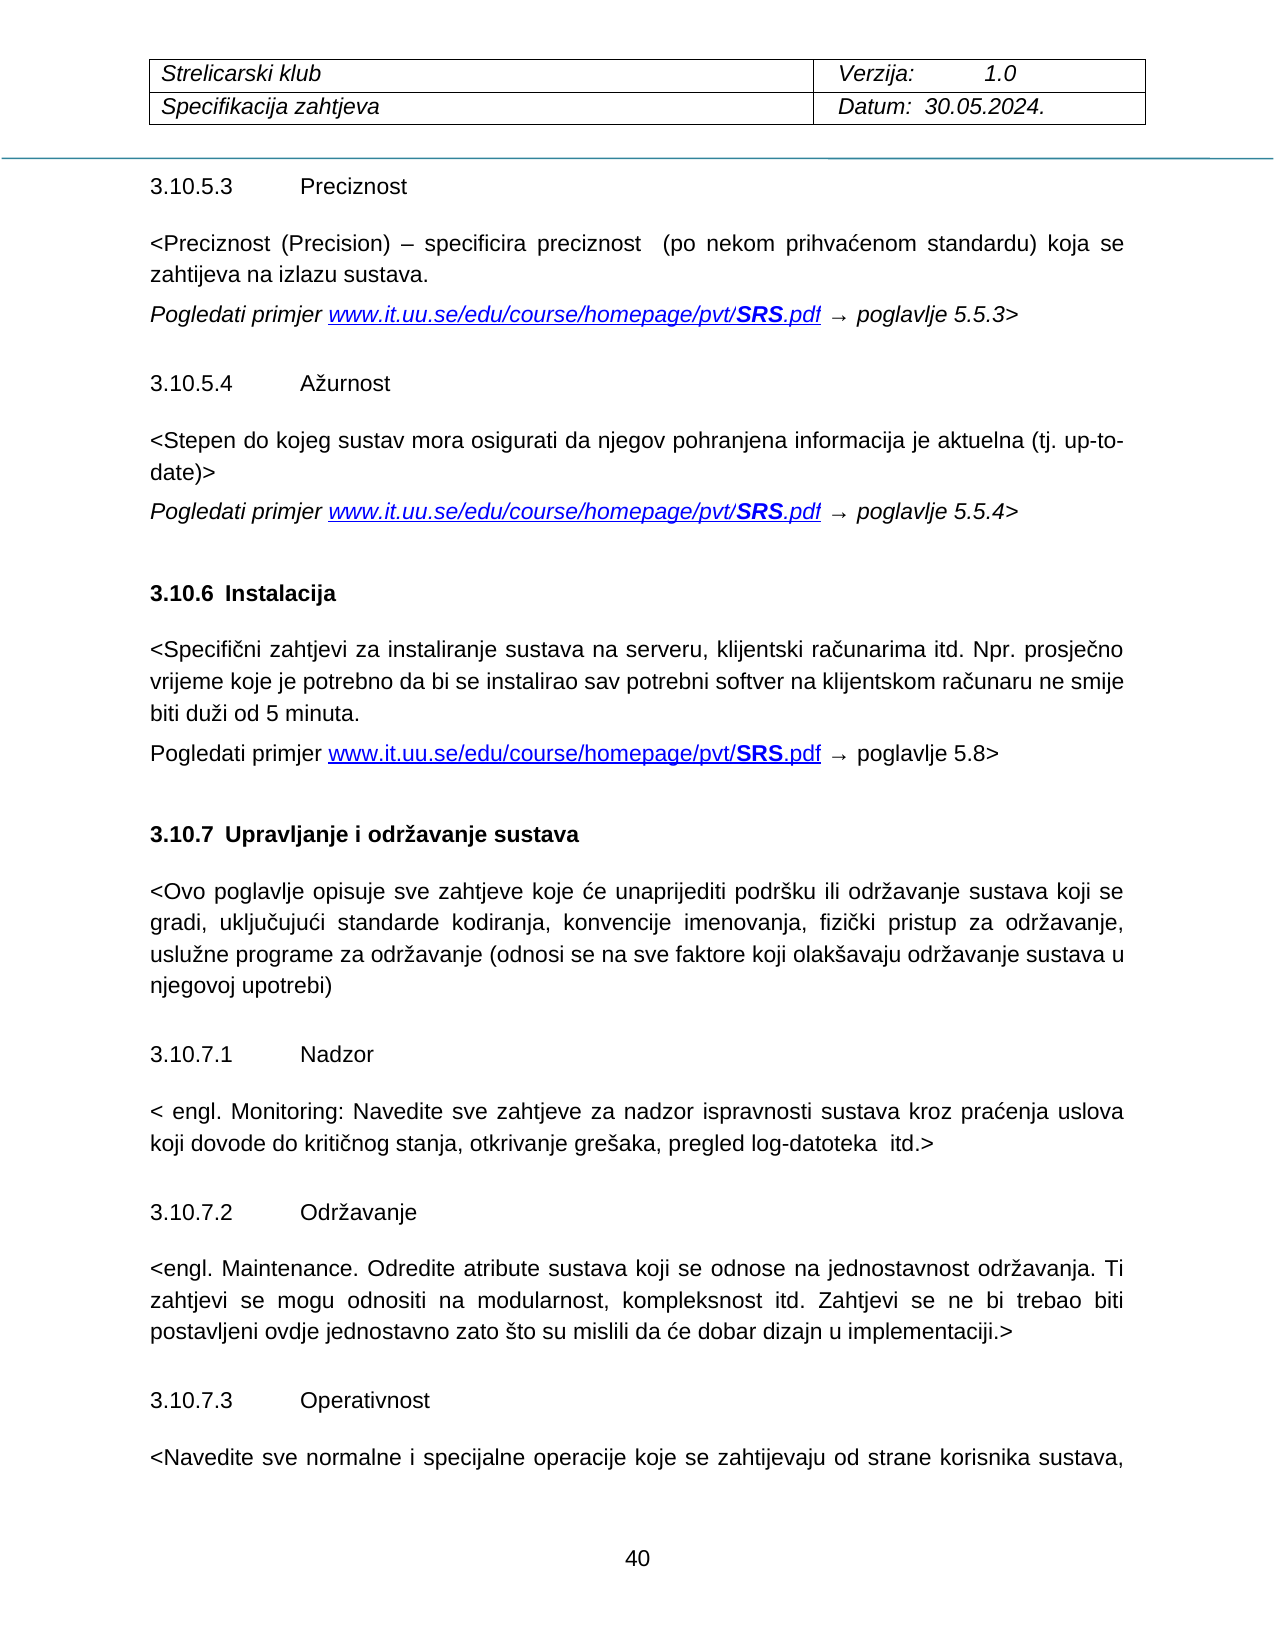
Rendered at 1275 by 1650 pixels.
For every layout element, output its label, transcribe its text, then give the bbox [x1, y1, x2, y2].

text <engl. Maintenance. Odredite atribute sustava koji se odnose na jednostavnost održavanja. Ti zahtjevi se mogu odnositi na modularnost, kompleksnost itd. Zahtjevi se ne bi trebao biti postavljeni ovdje jednostavno zato što su mislili da će dobar dizajn u implementaciji.> [150, 1255, 1125, 1344]
text <Preciznost (Precision) – specificira preciznost (po nekom prihvaćenom standardu) koja se zahtijeva na izlazu sustava. [150, 230, 1125, 288]
subtitle Instalacija [150, 580, 1125, 606]
subtitle Održavanje [150, 1198, 1125, 1225]
text < engl. Monitoring: Navedite sve zahtjeve za nadzor ispravnosti sustava kroz praćenja uslova koji dovode do kritičnog stanja, otkrivanje grešaka, pregled log-datoteka itd.> [150, 1098, 1125, 1156]
text <Stepen do kojeg sustav mora osigurati da njegov pohranjena informacija je aktuelna (tj. up-to-date)> [150, 427, 1125, 485]
text <Navedite sve normalne i specijalne operacije koje se zahtijevaju od strane korisnika sustava, [150, 1444, 1125, 1470]
subtitle Preciznost [150, 173, 1125, 199]
text <Specifični zahtjevi za instaliranje sustava na serveru, klijentski računarima itd. Npr. prosječno vrijeme koje je potrebno da bi se instalirao sav potrebni softver na klijentskom računaru ne smije biti duži od 5 minuta. [150, 636, 1125, 726]
text <Ovo poglavlje opisuje sve zahtjeve koje će unaprijediti podršku ili održavanje sustava koji se gradi, uključujući standarde kodiranja, konvencije imenovanja, fizički pristup za održavanje, uslužne programe za održavanje (odnosi se na sve faktore koji olakšavaju održavanje sustava u njegovoj upotrebi) [150, 878, 1125, 999]
subtitle Ažurnost [150, 370, 1125, 397]
text Pogledati primjer www.it.uu.se/edu/course/homepage/pvt/SRS.pdf → poglavlje 5.5.4> [150, 498, 1125, 525]
subtitle Nadzor [150, 1041, 1125, 1068]
subtitle Operativnost [150, 1387, 1125, 1414]
subtitle Upravljanje i održavanje sustava [150, 821, 1125, 847]
text Pogledati primjer www.it.uu.se/edu/course/homepage/pvt/SRS.pdf → poglavlje 5.5.3> [150, 301, 1125, 328]
text Pogledati primjer www.it.uu.se/edu/course/homepage/pvt/SRS.pdf → poglavlje 5.8> [150, 739, 1125, 766]
